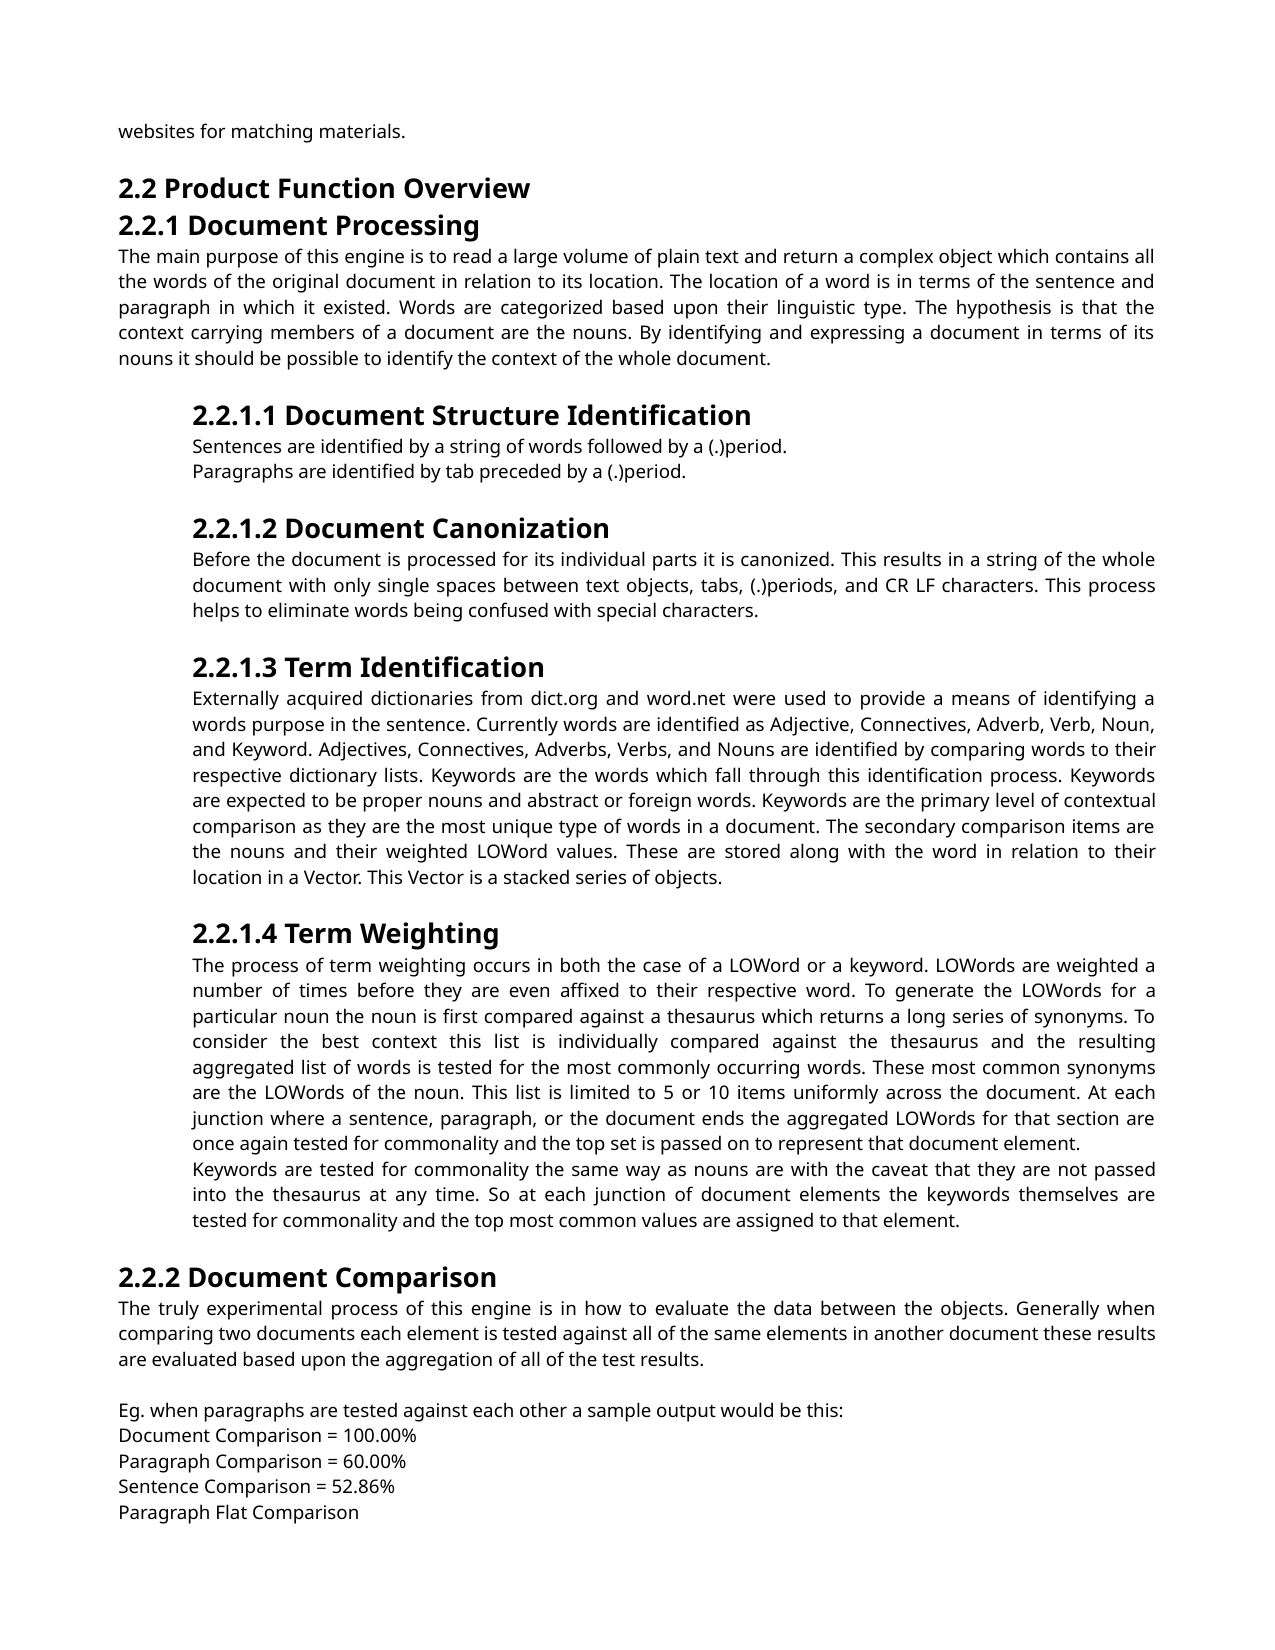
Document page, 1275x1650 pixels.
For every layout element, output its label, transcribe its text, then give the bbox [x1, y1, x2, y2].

text 2.2.1.1 Document Structure Identification [192, 396, 1157, 433]
text Before the document is processed for its individual parts it is canonized. This results in a string of the whole document with only single spaces between text objects, tabs, (.)periods, and CR LF characters. This process helps to eliminate words being confused with special characters. [192, 546, 1157, 623]
text 2.2.2 Document Comparison [118, 1258, 1157, 1295]
text 2.2.1.4 Term Weighting [192, 915, 1157, 952]
text websites for matching materials. [118, 118, 1157, 144]
text The main purpose of this engine is to read a large volume of plain text and return a complex object which contains all the words of the original document in relation to its location. The location of a word is in terms of the sentence and paragraph in which it existed. Words are categorized based upon their linguistic type. The hypothesis is that the context carrying members of a document are the nouns. By identifying and expressing a document in terms of its nouns it should be possible to identify the context of the whole document. [118, 243, 1157, 371]
text Paragraph Flat Comparison [118, 1499, 1157, 1525]
text 2.2.1.2 Document Canonization [192, 509, 1157, 546]
text Document Comparison = 100.00% [118, 1423, 1157, 1448]
text 2.2.1 Document Processing [118, 206, 1157, 243]
text 2.2.1.3 Term Identification [192, 648, 1157, 685]
text 2.2 Product Function Overview [118, 169, 1157, 206]
text Eg. when paragraphs are tested against each other a sample output would be this: [118, 1397, 1157, 1423]
text Paragraphs are identified by tab preceded by a (.)period. [192, 458, 1157, 484]
text Paragraph Comparison = 60.00% [118, 1448, 1157, 1474]
text The truly experimental process of this engine is in how to evaluate the data between the objects. Generally when comparing two documents each element is tested against all of the same elements in another document these results are evaluated based upon the aggregation of all of the test results. [118, 1295, 1157, 1372]
text Keywords are tested for commonality the same way as nouns are with the caveat that they are not passed into the thesaurus at any time. So at each junction of document elements the keywords themselves are tested for commonality and the top most common values are assigned to that element. [192, 1156, 1157, 1233]
text The process of term weighting occurs in both the case of a LOWord or a keyword. LOWords are weighted a number of times before they are even affixed to their respective word. To generate the LOWords for a particular noun the noun is first compared against a thesaurus which returns a long series of synonyms. To consider the best context this list is individually compared against the thesaurus and the resulting aggregated list of words is tested for the most commonly occurring words. These most common synonyms are the LOWords of the noun. This list is limited to 5 or 10 items uniformly across the document. At each junction where a sentence, paragraph, or the document ends the aggregated LOWords for that section are once again tested for commonality and the top set is passed on to represent that document element. [192, 952, 1157, 1156]
text Sentences are identified by a string of words followed by a (.)period. [192, 433, 1157, 458]
text Externally acquired dictionaries from dict.org and word.net were used to provide a means of identifying a words purpose in the sentence. Currently words are identified as Adjective, Connectives, Adverb, Verb, Noun, and Keyword. Adjectives, Connectives, Adverbs, Verbs, and Nouns are identified by comparing words to their respective dictionary lists. Keywords are the words which fall through this identification process. Keywords are expected to be proper nouns and abstract or foreign words. Keywords are the primary level of contextual comparison as they are the most unique type of words in a document. The secondary comparison items are the nouns and their weighted LOWord values. These are stored along with the word in relation to their location in a Vector. This Vector is a stacked series of objects. [192, 685, 1157, 889]
text Sentence Comparison = 52.86% [118, 1474, 1157, 1499]
